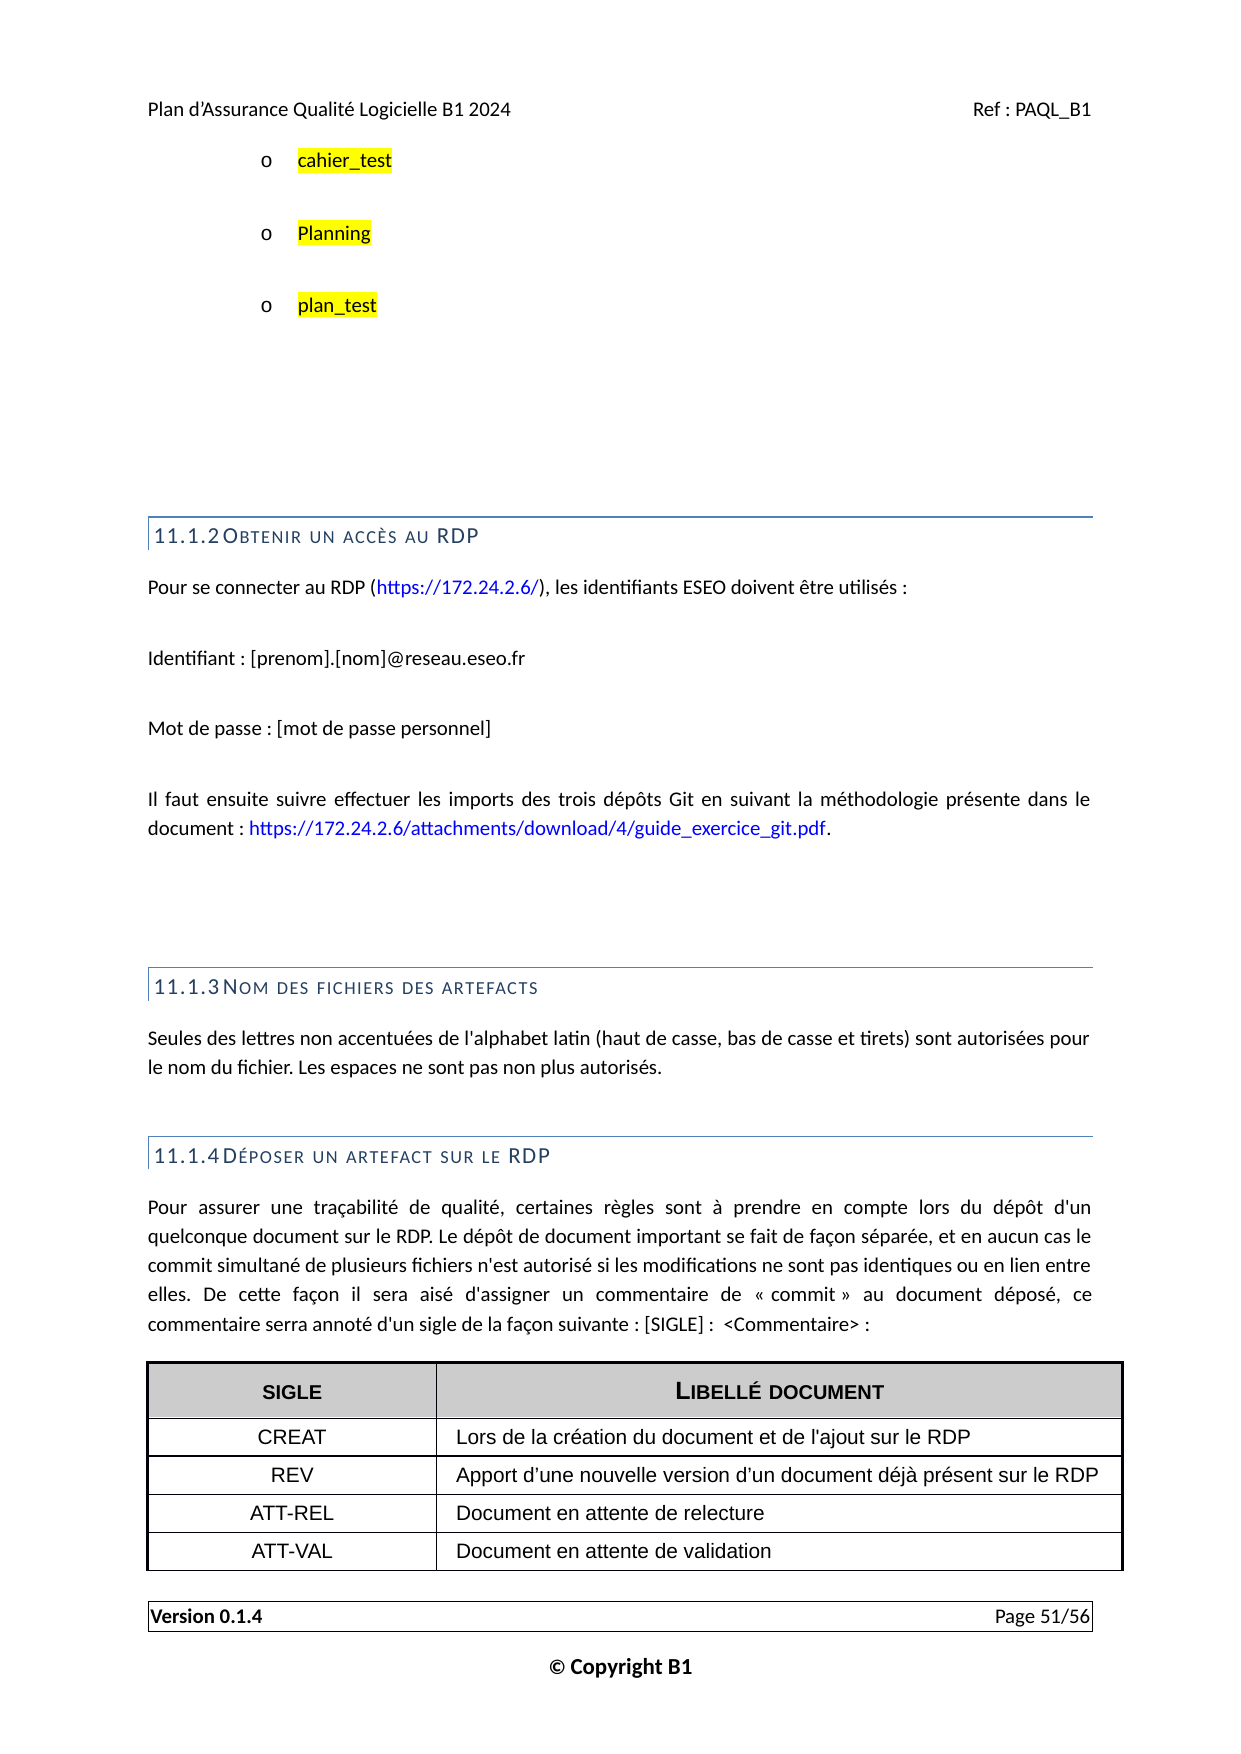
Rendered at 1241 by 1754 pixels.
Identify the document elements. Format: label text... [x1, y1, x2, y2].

table_cell Document en attente de relecture [437, 1495, 1121, 1531]
table_cell Lors de la création du document et de l'ajout sur le RDP [437, 1419, 1121, 1455]
text Il faut ensuite suivre effectuer les imports des trois dépôts Git en suivant la méthodologie présente dans le document : https://172.24.2.6/attachments/download/4/guide_exercice_git.pdf. [148, 786, 1093, 840]
table_cell ATT-VAL [149, 1533, 436, 1569]
list Planning [260, 220, 1093, 246]
table_cell ATT-REL [149, 1495, 436, 1531]
table_cell CREAT [149, 1419, 436, 1455]
table_cell Apport d’une nouvelle version d’un document déjà présent sur le RDP [437, 1457, 1121, 1493]
list cahier_test [260, 148, 1093, 174]
list Nom des fichiers des artefacts [149, 968, 1093, 1001]
list Obtenir un accès au RDP [149, 518, 1093, 550]
table_header sigle [149, 1364, 436, 1417]
table_cell Document en attente de validation [437, 1533, 1121, 1569]
text Mot de passe : [mot de passe personnel] [148, 715, 1093, 741]
text Pour assurer une traçabilité de qualité, certaines règles sont à prendre en compte lors du dépôt d'un quelconque document sur le RDP. Le dépôt de document important se fait de façon séparée, et en aucun cas le commit simultané de plusieurs fichiers n'est autorisé si les modifications ne sont pas identiques ou en lien entre elles. De cette façon il sera aisé d'assigner un commentaire de « commit » au document déposé, ce commentaire serra annoté d'un sigle de la façon suivante : [SIGLE] : <Commentaire> : [148, 1194, 1093, 1336]
text Identifiant : [prenom].[nom]@reseau.eseo.fr [148, 645, 1093, 670]
list plan_test [260, 292, 1093, 318]
table_header Libellé document [437, 1364, 1121, 1417]
text Seules des lettres non accentuées de l'alphabet latin (haut de casse, bas de casse et tirets) sont autorisées pour le nom du fichier. Les espaces ne sont pas non plus autorisés. [148, 1025, 1093, 1080]
text Pour se connecter au RDP (https://172.24.2.6/), les identifiants ESEO doivent être utilisés : [148, 574, 1093, 600]
table_cell REV [149, 1457, 436, 1493]
list Déposer un artefact sur le RDP [149, 1137, 1093, 1169]
